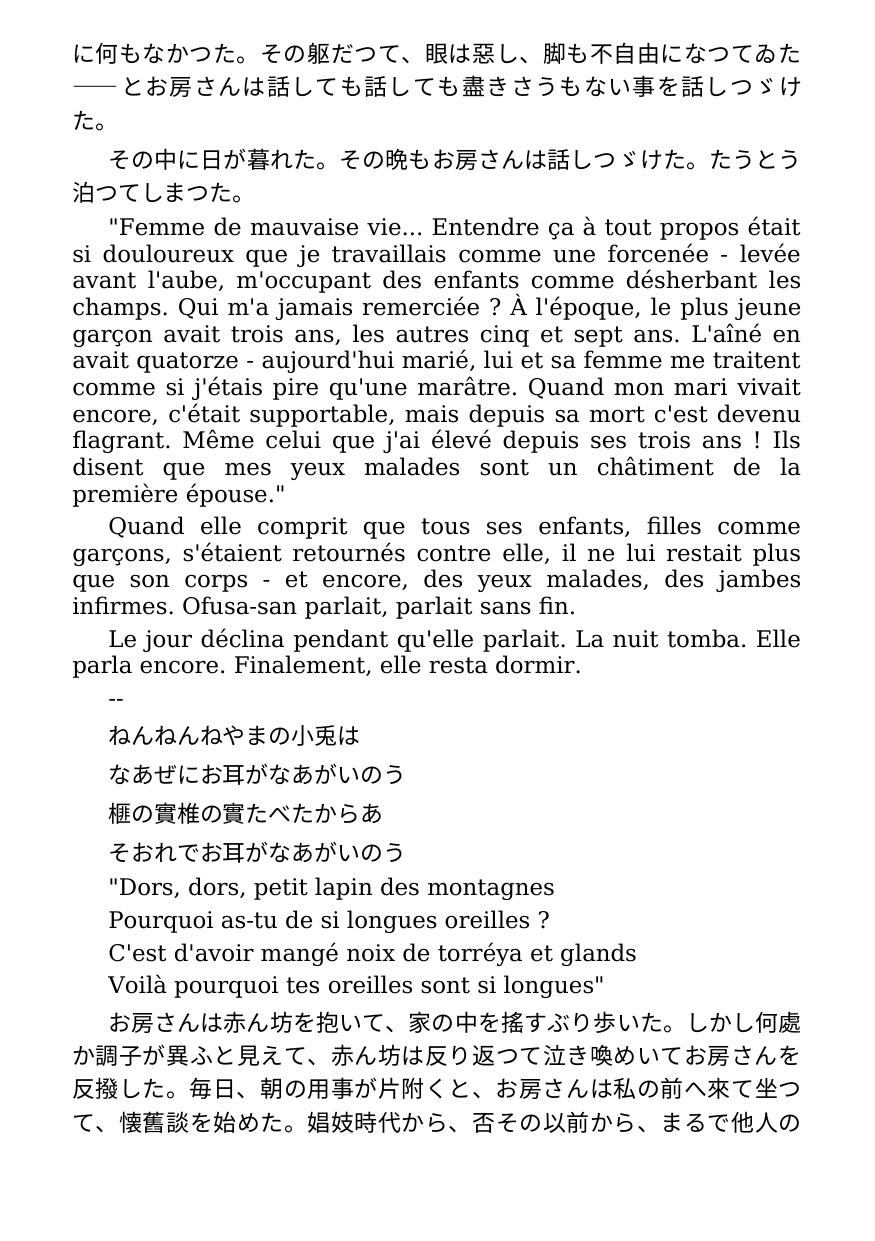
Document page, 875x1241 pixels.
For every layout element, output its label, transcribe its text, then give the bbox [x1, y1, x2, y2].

text なあぜにお耳がなあがいのう [72, 757, 802, 790]
text そおれでお耳がなあがいのう [72, 835, 802, 868]
text ねんねんねやまの小兎は [72, 718, 802, 751]
text Voilà pourquoi tes oreilles sont si longues" [72, 972, 802, 999]
text その中に日が暮れた。その晩もお房さんは話しつゞけた。たうとう泊つてしまつた。 [72, 142, 802, 208]
text お房さんは赤ん坊を抱いて、家の中を搖すぶり歩いた。しかし何處か調子が異ふと見えて、赤ん坊は反り返つて泣き喚めいてお房さんを反撥した。毎日、朝の用事が片附くと、お房さんは私の前へ來て坐つて、懐舊談を始めた。娼妓時代から、否その以前から、まるで他人の [72, 1005, 802, 1138]
text Pourquoi as-tu de si longues oreilles ? [72, 907, 802, 934]
text "Femme de mauvaise vie... Entendre ça à tout propos était si douloureux que je travaillais comme une forcenée - levée avant l'aube, m'occupant des enfants comme désherbant les champs. Qui m'a jamais remerciée ? À l'époque, le plus jeune garçon avait trois ans, les autres cinq et sept ans. L'aîné en avait quatorze - aujourd'hui marié, lui et sa femme me traitent comme si j'étais pire qu'une marâtre. Quand mon mari vivait encore, c'était supportable, mais depuis sa mort c'est devenu flagrant. Même celui que j'ai élevé depuis ses trois ans ! Ils disent que mes yeux malades sont un châtiment de la première épouse." [72, 214, 802, 507]
text 榧の實椎の實たべたからあ [72, 796, 802, 829]
text C'est d'avoir mangé noix de torréya et glands [72, 940, 802, 966]
text "Dors, dors, petit lapin des montagnes [72, 874, 802, 901]
text に何もなかつた。その躯だつて、眼は惡し、脚も不自由になつてゐた――とお房さんは話しても話しても盡きさうもない事を話しつゞけた。 [72, 36, 802, 136]
text -- [72, 685, 802, 712]
text Quand elle comprit que tous ses enfants, filles comme garçons, s'étaient retournés contre elle, il ne lui restait plus que son corps - et encore, des yeux malades, des jambes infirmes. Ofusa-san parlait, parlait sans fin. [72, 513, 802, 620]
text Le jour déclina pendant qu'elle parlait. La nuit tomba. Elle parla encore. Finalement, elle resta dormir. [72, 626, 802, 679]
